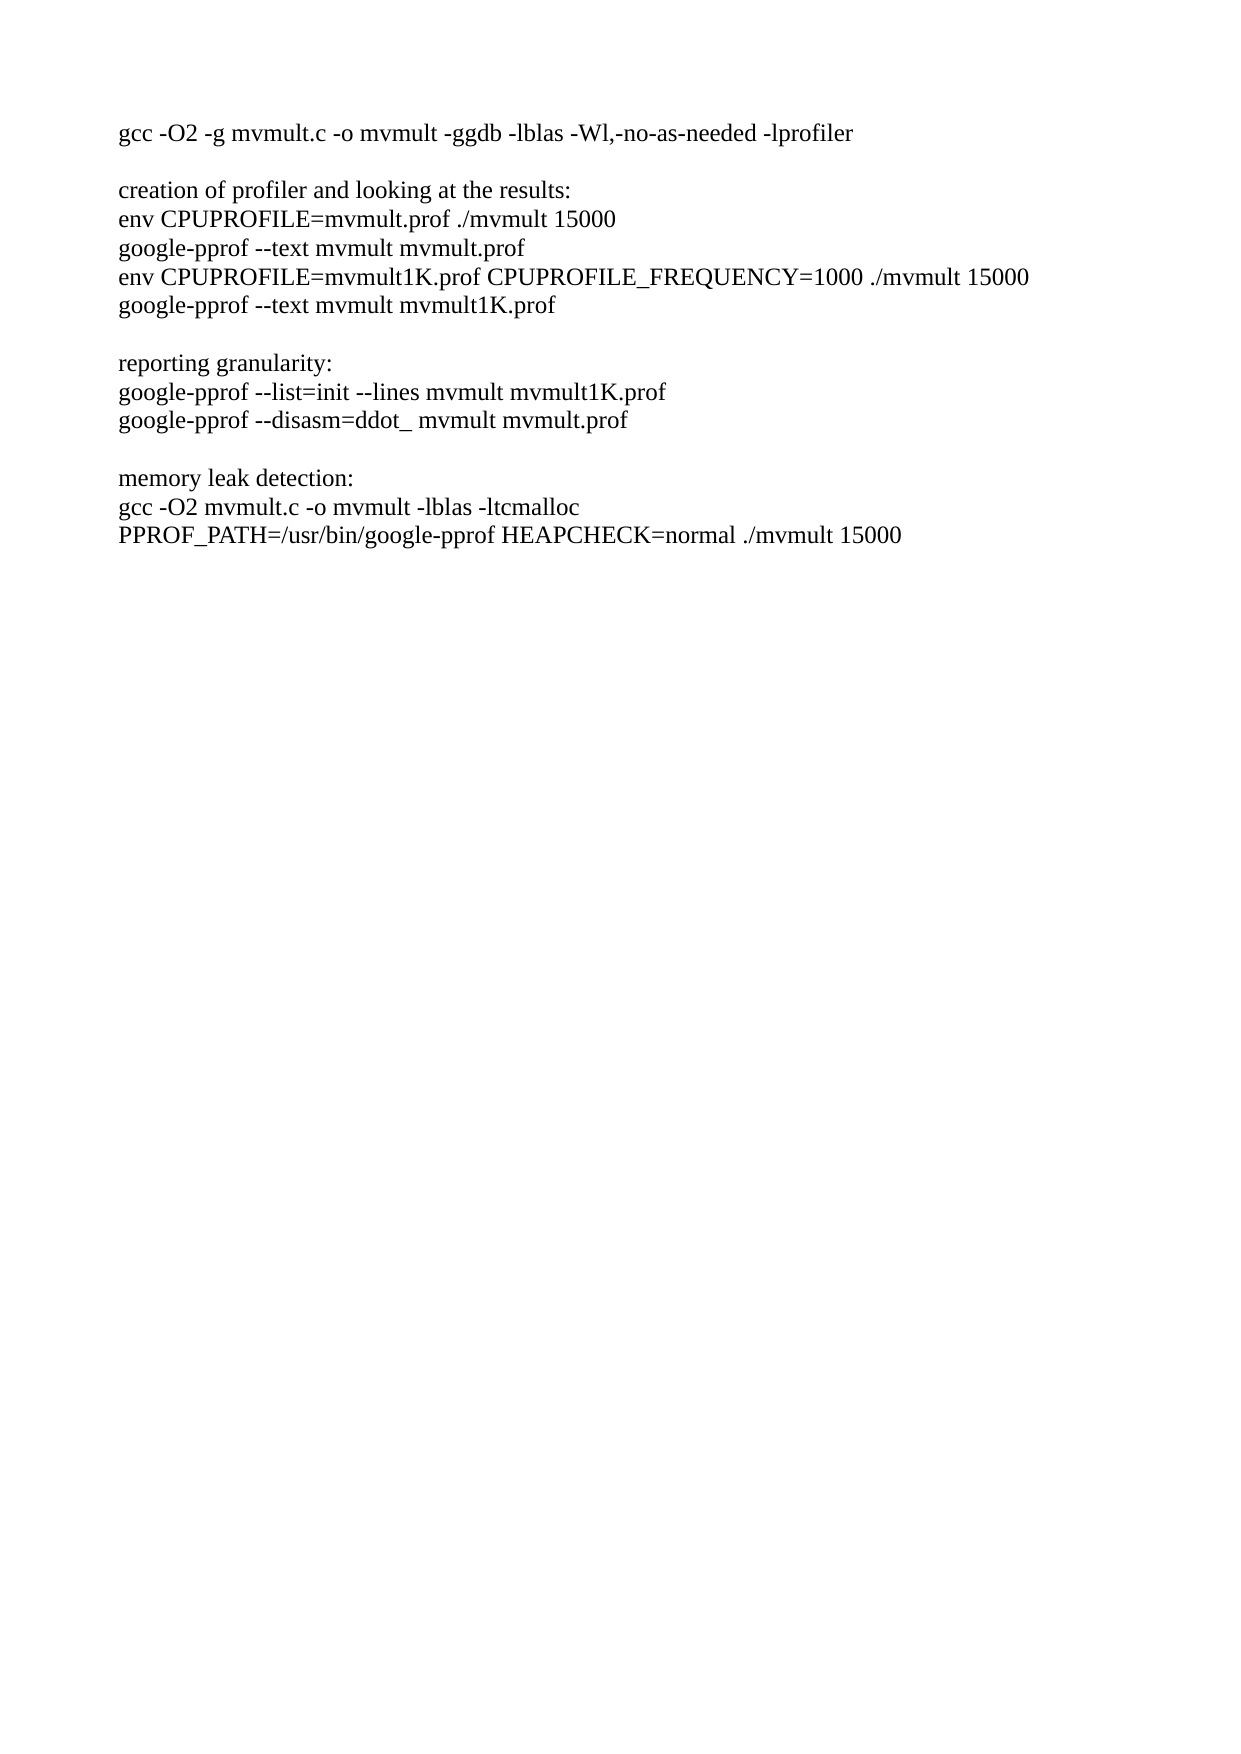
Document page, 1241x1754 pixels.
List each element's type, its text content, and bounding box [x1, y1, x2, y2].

text reporting granularity: [118, 348, 1122, 377]
text env CPUPROFILE=mvmult1K.prof CPUPROFILE_FREQUENCY=1000 ./mvmult 15000 [118, 262, 1122, 291]
text PPROF_PATH=/usr/bin/google-pprof HEAPCHECK=normal ./mvmult 15000 [118, 521, 1122, 549]
text google-pprof --text mvmult mvmult.prof [118, 233, 1122, 262]
text google-pprof --text mvmult mvmult1K.prof [118, 291, 1122, 319]
text creation of profiler and looking at the results: [118, 176, 1122, 204]
text gcc -O2 mvmult.c -o mvmult -lblas -ltcmalloc [118, 492, 1122, 521]
text env CPUPROFILE=mvmult.prof ./mvmult 15000 [118, 204, 1122, 233]
text google-pprof --list=init --lines mvmult mvmult1K.prof [118, 377, 1122, 406]
text google-pprof --disasm=ddot_ mvmult mvmult.prof [118, 406, 1122, 434]
text memory leak detection: [118, 463, 1122, 492]
text gcc -O2 -g mvmult.c -o mvmult -ggdb -lblas -Wl,-no-as-needed -lprofiler [118, 118, 1122, 147]
